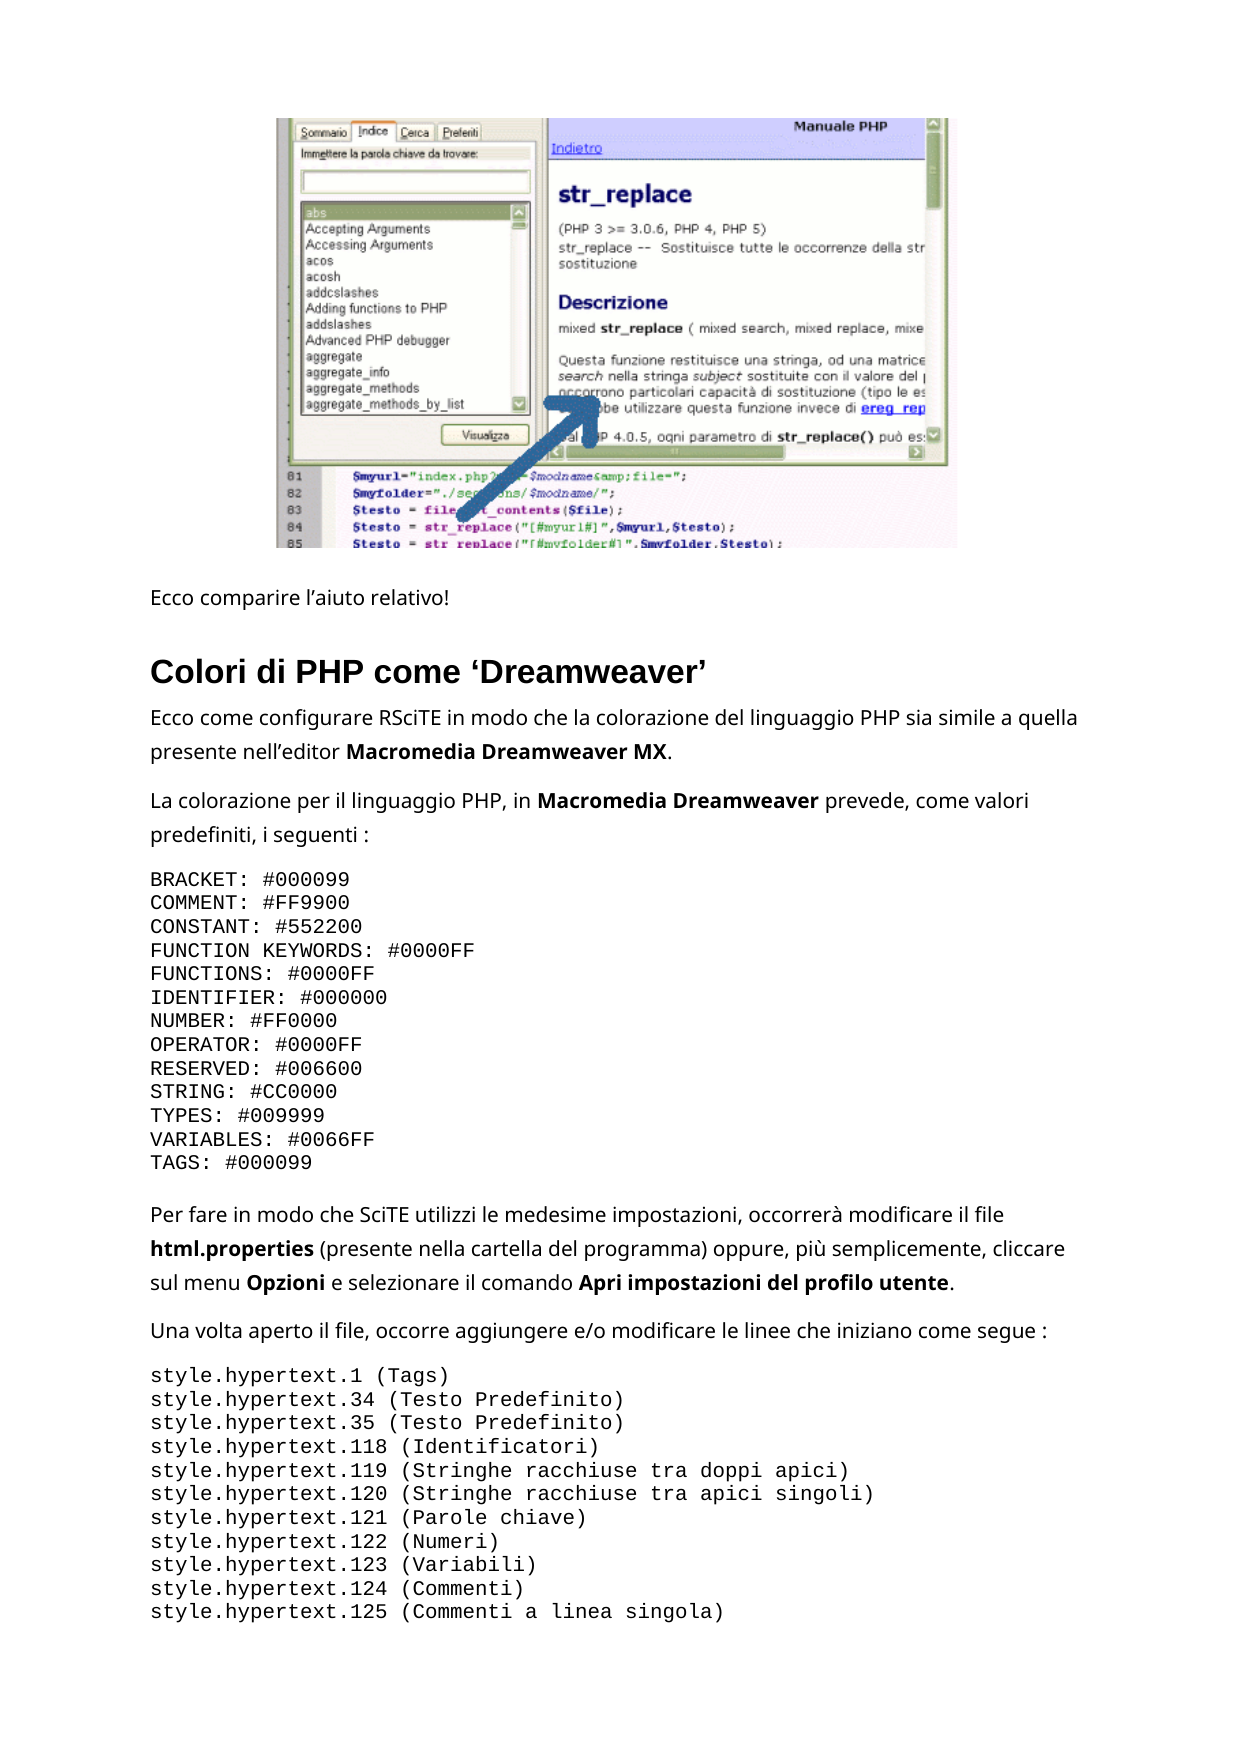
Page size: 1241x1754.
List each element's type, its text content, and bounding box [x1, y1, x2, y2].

list style.hypertext.1 (Tags) [150, 1365, 1090, 1389]
list style.hypertext.122 (Numeri) [150, 1531, 1090, 1554]
list TYPES: #009999 [150, 1105, 1090, 1129]
list FUNCTION KEYWORDS: #0000FF [150, 939, 1090, 963]
list BRACKET: #000099 [150, 869, 1090, 892]
list style.hypertext.123 (Variabili) [150, 1554, 1090, 1578]
list COMMENT: #FF9900 [150, 892, 1090, 916]
list style.hypertext.121 (Parole chiave) [150, 1507, 1090, 1531]
subtitle Colori di PHP come ‘Dreamweaver’ [150, 652, 1090, 691]
picture [276, 118, 958, 548]
list VARIABLES: #0066FF [150, 1129, 1090, 1152]
text Ecco comparire l’aiuto relativo! [150, 583, 1090, 611]
list style.hypertext.120 (Stringhe racchiuse tra apici singoli) [150, 1483, 1090, 1507]
list style.hypertext.125 (Commenti a linea singola) [150, 1602, 1090, 1625]
text Per fare in modo che SciTE utilizzi le medesime impostazioni, occorrerà modificare il file html.properties (presente nella cartella del programma) oppure, più semplicemente, cliccare sul menu Opzioni e selezionare il comando Apri impostazioni del profilo utente. [150, 1200, 1090, 1296]
list style.hypertext.119 (Stringhe racchiuse tra doppi apici) [150, 1460, 1090, 1483]
list OPERATOR: #0000FF [150, 1034, 1090, 1058]
list NUMBER: #FF0000 [150, 1011, 1090, 1034]
text Ecco come configurare RSciTE in modo che la colorazione del linguaggio PHP sia simile a quella presente nell’editor Macromedia Dreamweaver MX. [150, 703, 1090, 766]
list style.hypertext.35 (Testo Predefinito) [150, 1412, 1090, 1436]
list style.hypertext.124 (Commenti) [150, 1578, 1090, 1602]
list FUNCTIONS: #0000FF [150, 963, 1090, 987]
list style.hypertext.118 (Identificatori) [150, 1436, 1090, 1460]
list RESERVED: #006600 [150, 1058, 1090, 1081]
text Una volta aperto il file, occorre aggiungere e/o modificare le linee che iniziano come segue : [150, 1316, 1090, 1345]
list CONSTANT: #552200 [150, 916, 1090, 939]
list TAGS: #000099 [150, 1152, 1090, 1176]
list style.hypertext.34 (Testo Predefinito) [150, 1389, 1090, 1412]
text La colorazione per il linguaggio PHP, in Macromedia Dreamweaver prevede, come valori predefiniti, i seguenti : [150, 786, 1090, 848]
list IDENTIFIER: #000000 [150, 987, 1090, 1011]
list STRING: #CC0000 [150, 1081, 1090, 1105]
